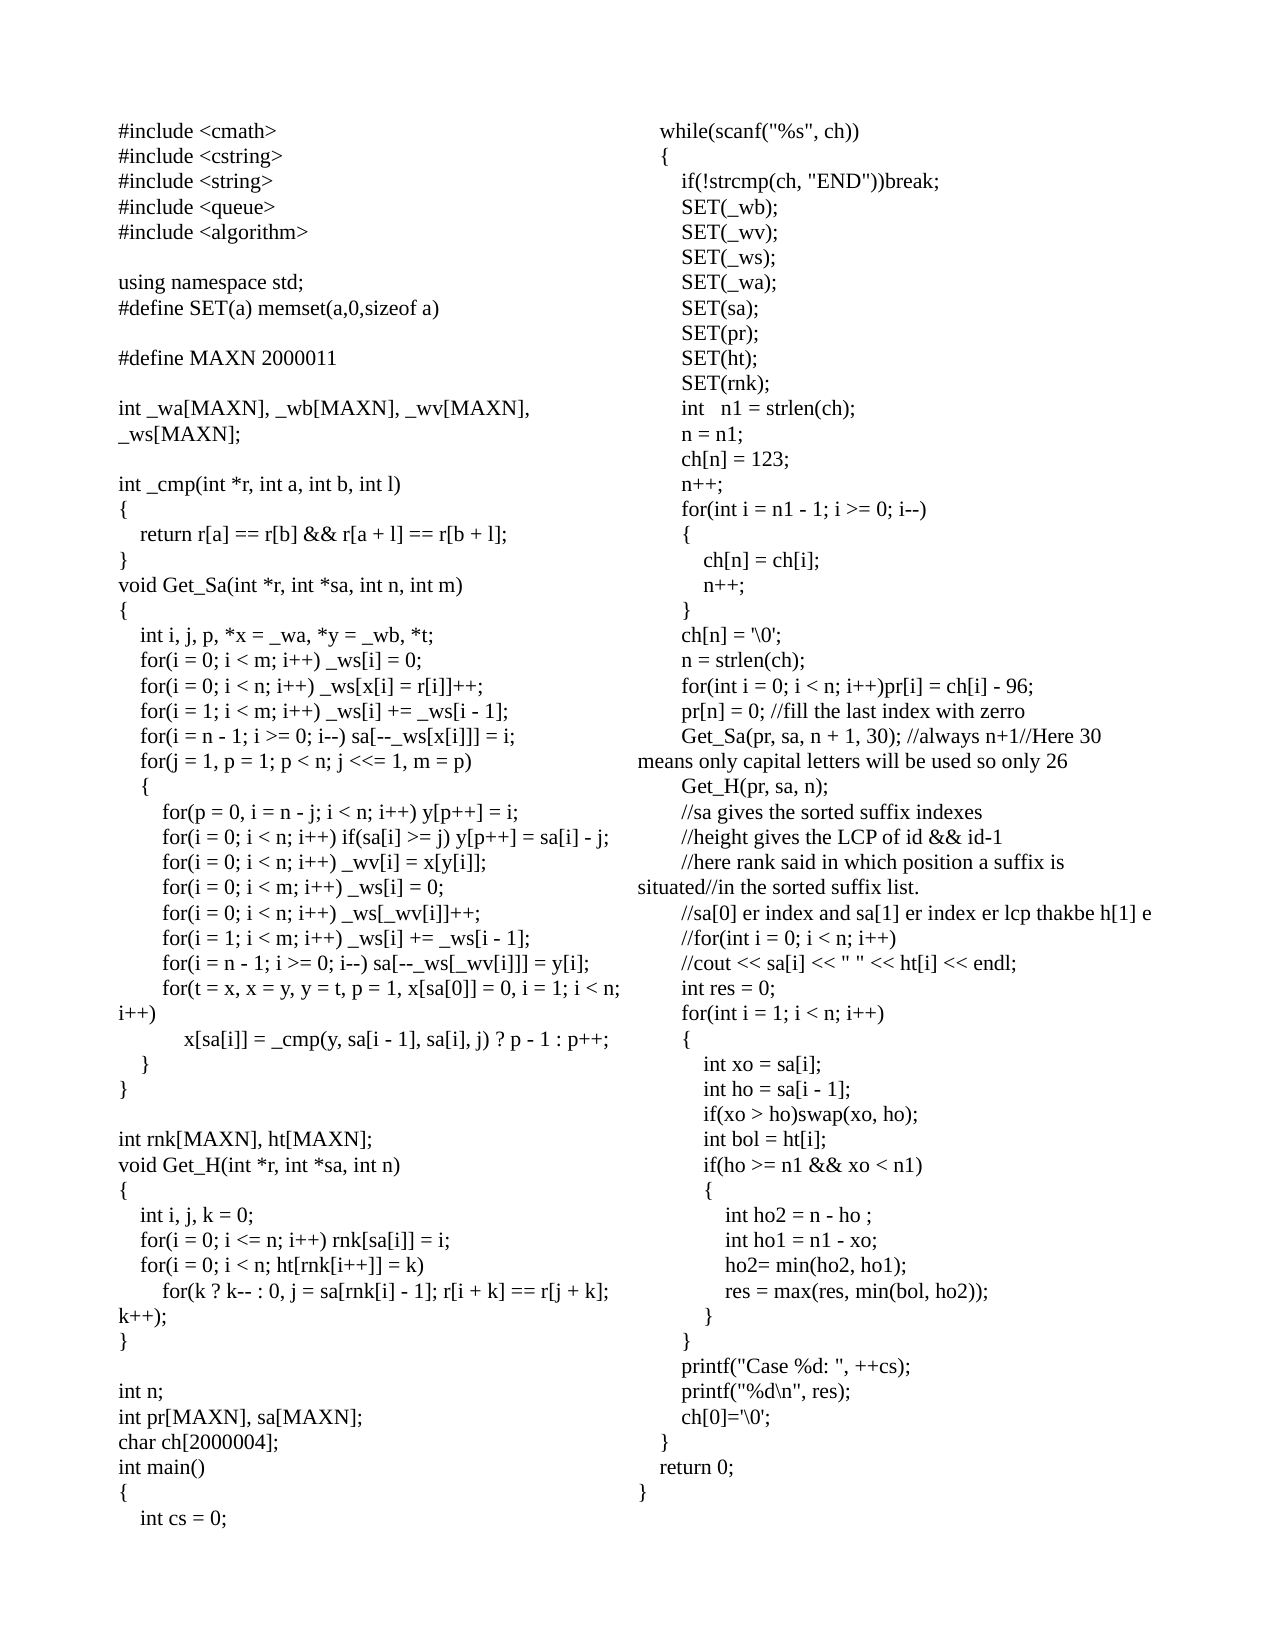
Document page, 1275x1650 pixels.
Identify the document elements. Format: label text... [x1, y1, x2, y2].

text while(scanf("%s", ch)) [637, 118, 1157, 143]
text for(i = 0; i < m; i++) _ws[i] = 0; [118, 647, 637, 673]
text for(i = 0; i < n; i++) _wv[i] = x[y[i]]; [118, 849, 637, 874]
text int i, j, p, *x = _wa, *y = _wb, *t; [118, 622, 637, 647]
text int ho = sa[i - 1]; [637, 1076, 1157, 1101]
text { [118, 773, 637, 799]
text { [118, 597, 637, 622]
text int _cmp(int *r, int a, int b, int l) [118, 471, 637, 496]
text return 0; [637, 1454, 1157, 1479]
text int n1 = strlen(ch); [637, 395, 1157, 421]
text } [637, 597, 1157, 622]
text #include <algorithm> [118, 219, 637, 244]
text printf("%d\n", res); [637, 1378, 1157, 1404]
text SET(_ws); [637, 244, 1157, 269]
text { [637, 521, 1157, 547]
text int res = 0; [637, 975, 1157, 1000]
text x[sa[i]] = _cmp(y, sa[i - 1], sa[i], j) ? p - 1 : p++; [118, 1026, 637, 1051]
text for(i = 0; i < n; ht[rnk[i++]] = k) [118, 1252, 637, 1278]
text SET(_wa); [637, 269, 1157, 294]
text SET(_wv); [637, 219, 1157, 244]
text Get_Sa(pr, sa, n + 1, 30); //always n+1//Here 30 means only capital letters will be used so only 26 [637, 723, 1157, 773]
text for(i = n - 1; i >= 0; i--) sa[--_ws[_wv[i]]] = y[i]; [118, 950, 637, 975]
text int i, j, k = 0; [118, 1202, 637, 1227]
text //height gives the LCP of id && id-1 [637, 824, 1157, 849]
text n++; [637, 572, 1157, 597]
text { [118, 1177, 637, 1202]
text int cs = 0; [118, 1504, 637, 1530]
text int ho2 = n - ho ; [637, 1202, 1157, 1227]
text int ho1 = n1 - xo; [637, 1227, 1157, 1252]
text using namespace std; [118, 269, 637, 294]
text void Get_Sa(int *r, int *sa, int n, int m) [118, 572, 637, 597]
text } [118, 1051, 637, 1076]
text //sa gives the sorted suffix indexes [637, 799, 1157, 824]
text Get_H(pr, sa, n); [637, 773, 1157, 799]
text for(int i = 1; i < n; i++) [637, 1000, 1157, 1026]
text } [637, 1303, 1157, 1328]
text if(!strcmp(ch, "END"))break; [637, 168, 1157, 194]
text for(t = x, x = y, y = t, p = 1, x[sa[0]] = 0, i = 1; i < n; i++) [118, 975, 637, 1026]
text if(xo > ho)swap(xo, ho); [637, 1101, 1157, 1126]
text printf("Case %d: ", ++cs); [637, 1353, 1157, 1378]
text pr[n] = 0; //fill the last index with zerro [637, 698, 1157, 723]
text for(i = 1; i < m; i++) _ws[i] += _ws[i - 1]; [118, 698, 637, 723]
text #include <cstring> [118, 143, 637, 168]
text for(i = 0; i < n; i++) _ws[_wv[i]]++; [118, 899, 637, 925]
text SET(_wb); [637, 194, 1157, 219]
text } [118, 1076, 637, 1101]
text { [118, 1479, 637, 1504]
text int _wa[MAXN], _wb[MAXN], _wv[MAXN], _ws[MAXN]; [118, 395, 637, 446]
text SET(sa); [637, 294, 1157, 320]
text #include <string> [118, 168, 637, 194]
text for(i = 0; i < n; i++) if(sa[i] >= j) y[p++] = sa[i] - j; [118, 824, 637, 849]
text n++; [637, 471, 1157, 496]
text for(p = 0, i = n - j; i < n; i++) y[p++] = i; [118, 799, 637, 824]
text for(k ? k-- : 0, j = sa[rnk[i] - 1]; r[i + k] == r[j + k]; k++); [118, 1278, 637, 1328]
text //sa[0] er index and sa[1] er index er lcp thakbe h[1] e [637, 899, 1157, 925]
text //for(int i = 0; i < n; i++) [637, 925, 1157, 950]
text { [637, 143, 1157, 168]
text #include <cmath> [118, 118, 637, 143]
text for(i = 0; i < m; i++) _ws[i] = 0; [118, 874, 637, 899]
text //cout << sa[i] << " " << ht[i] << endl; [637, 950, 1157, 975]
text res = max(res, min(bol, ho2)); [637, 1278, 1157, 1303]
text for(i = 0; i <= n; i++) rnk[sa[i]] = i; [118, 1227, 637, 1252]
text ch[0]='\0'; [637, 1404, 1157, 1429]
text int pr[MAXN], sa[MAXN]; [118, 1404, 637, 1429]
text return r[a] == r[b] && r[a + l] == r[b + l]; [118, 521, 637, 547]
text void Get_H(int *r, int *sa, int n) [118, 1152, 637, 1177]
text n = strlen(ch); [637, 647, 1157, 673]
text } [118, 1328, 637, 1353]
text int bol = ht[i]; [637, 1126, 1157, 1152]
text for(j = 1, p = 1; p < n; j <<= 1, m = p) [118, 748, 637, 773]
text ch[n] = '\0'; [637, 622, 1157, 647]
text n = n1; [637, 421, 1157, 446]
text ch[n] = 123; [637, 446, 1157, 471]
text for(i = 1; i < m; i++) _ws[i] += _ws[i - 1]; [118, 925, 637, 950]
text } [118, 547, 637, 572]
text if(ho >= n1 && xo < n1) [637, 1152, 1157, 1177]
text SET(ht); [637, 345, 1157, 370]
text } [637, 1479, 1157, 1504]
text { [637, 1177, 1157, 1202]
text ch[n] = ch[i]; [637, 547, 1157, 572]
text { [637, 1026, 1157, 1051]
text int main() [118, 1454, 637, 1479]
text { [118, 496, 637, 521]
text #include <queue> [118, 194, 637, 219]
text } [637, 1429, 1157, 1454]
text for(i = 0; i < n; i++) _ws[x[i] = r[i]]++; [118, 673, 637, 698]
text ho2= min(ho2, ho1); [637, 1252, 1157, 1278]
text #define MAXN 2000011 [118, 345, 637, 370]
text SET(rnk); [637, 370, 1157, 395]
text int rnk[MAXN], ht[MAXN]; [118, 1126, 637, 1152]
text for(int i = n1 - 1; i >= 0; i--) [637, 496, 1157, 521]
text SET(pr); [637, 320, 1157, 345]
text char ch[2000004]; [118, 1429, 637, 1454]
text for(int i = 0; i < n; i++)pr[i] = ch[i] - 96; [637, 673, 1157, 698]
text int xo = sa[i]; [637, 1051, 1157, 1076]
text #define SET(a) memset(a,0,sizeof a) [118, 294, 637, 320]
text int n; [118, 1378, 637, 1404]
text for(i = n - 1; i >= 0; i--) sa[--_ws[x[i]]] = i; [118, 723, 637, 748]
text } [637, 1328, 1157, 1353]
text //here rank said in which position a suffix is situated//in the sorted suffix list. [637, 849, 1157, 899]
